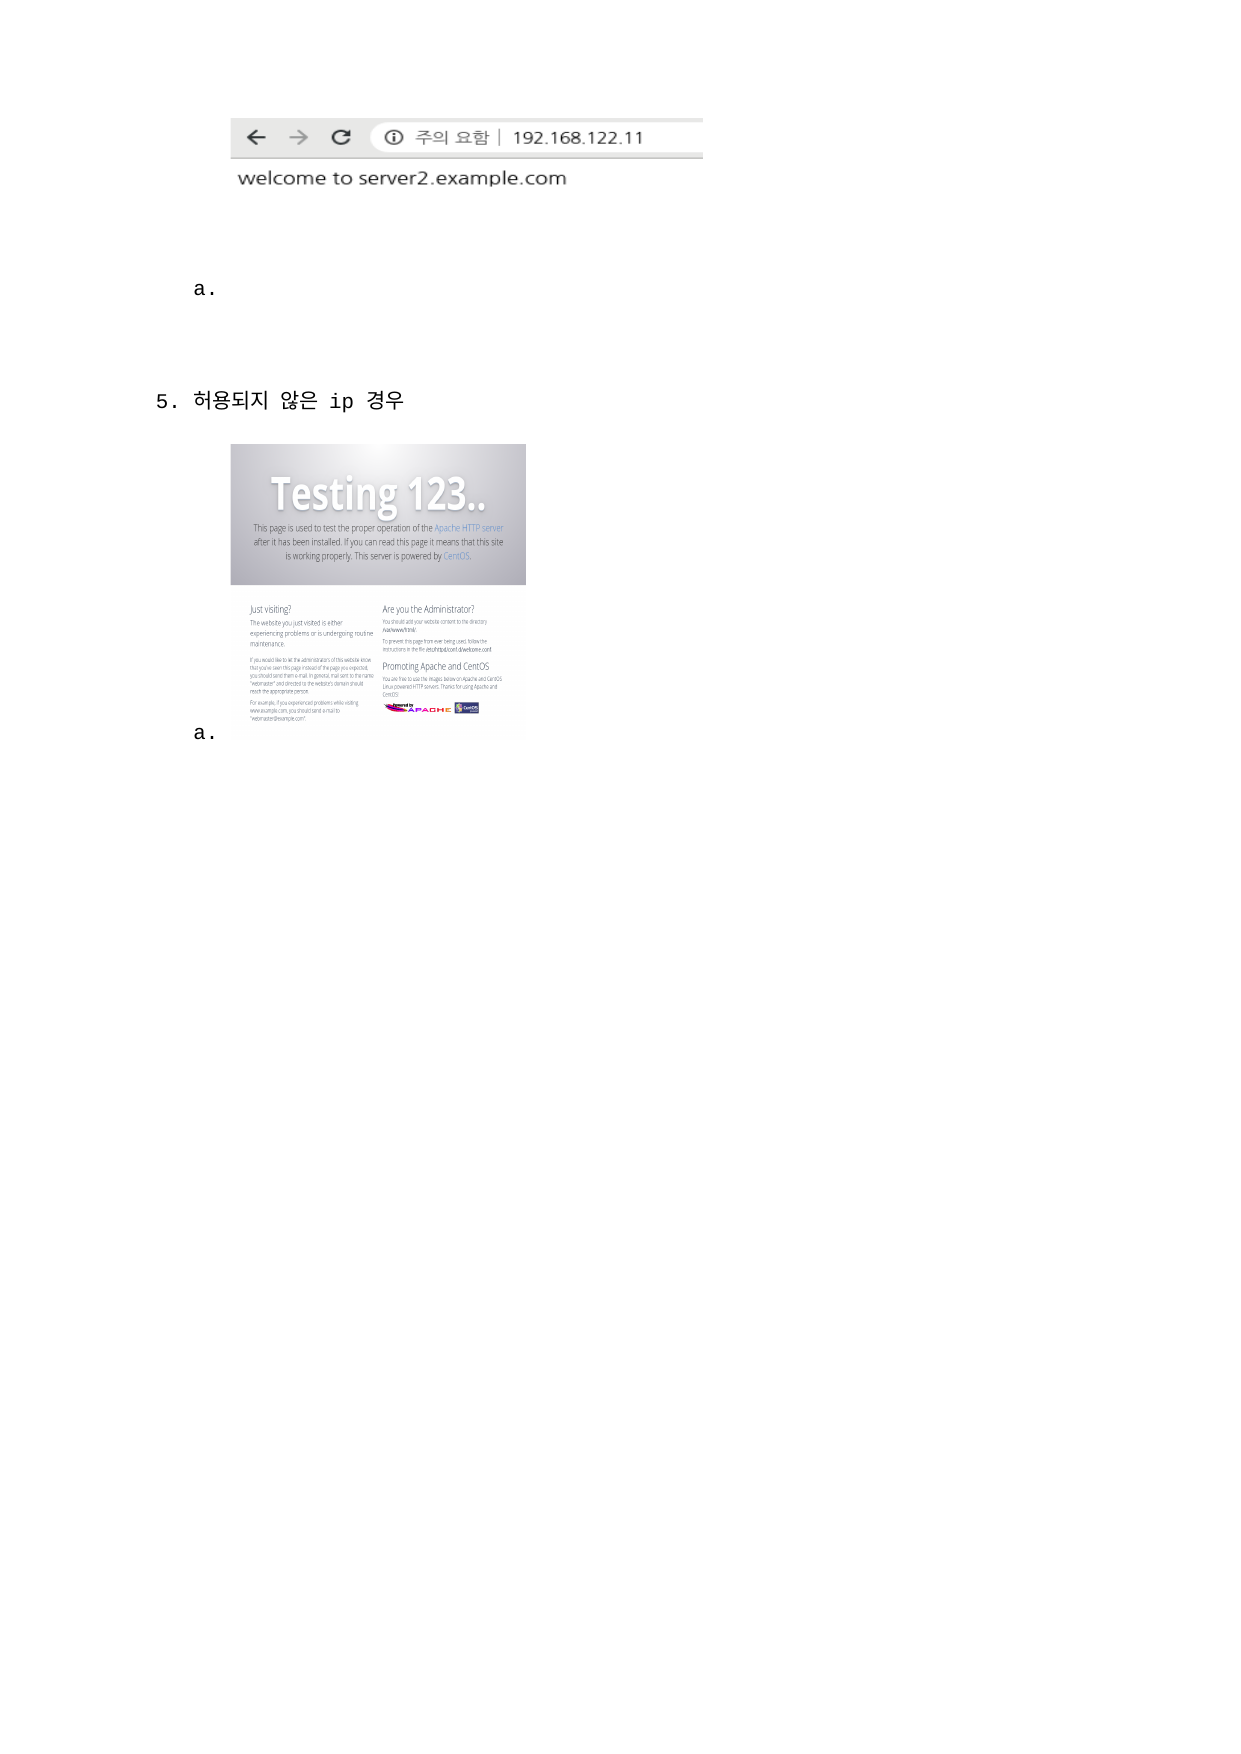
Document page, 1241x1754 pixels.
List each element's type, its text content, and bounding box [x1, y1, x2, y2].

picture [230, 118, 703, 296]
picture [230, 444, 526, 740]
list 허용되지 않은 ip 경우 [156, 384, 1122, 414]
